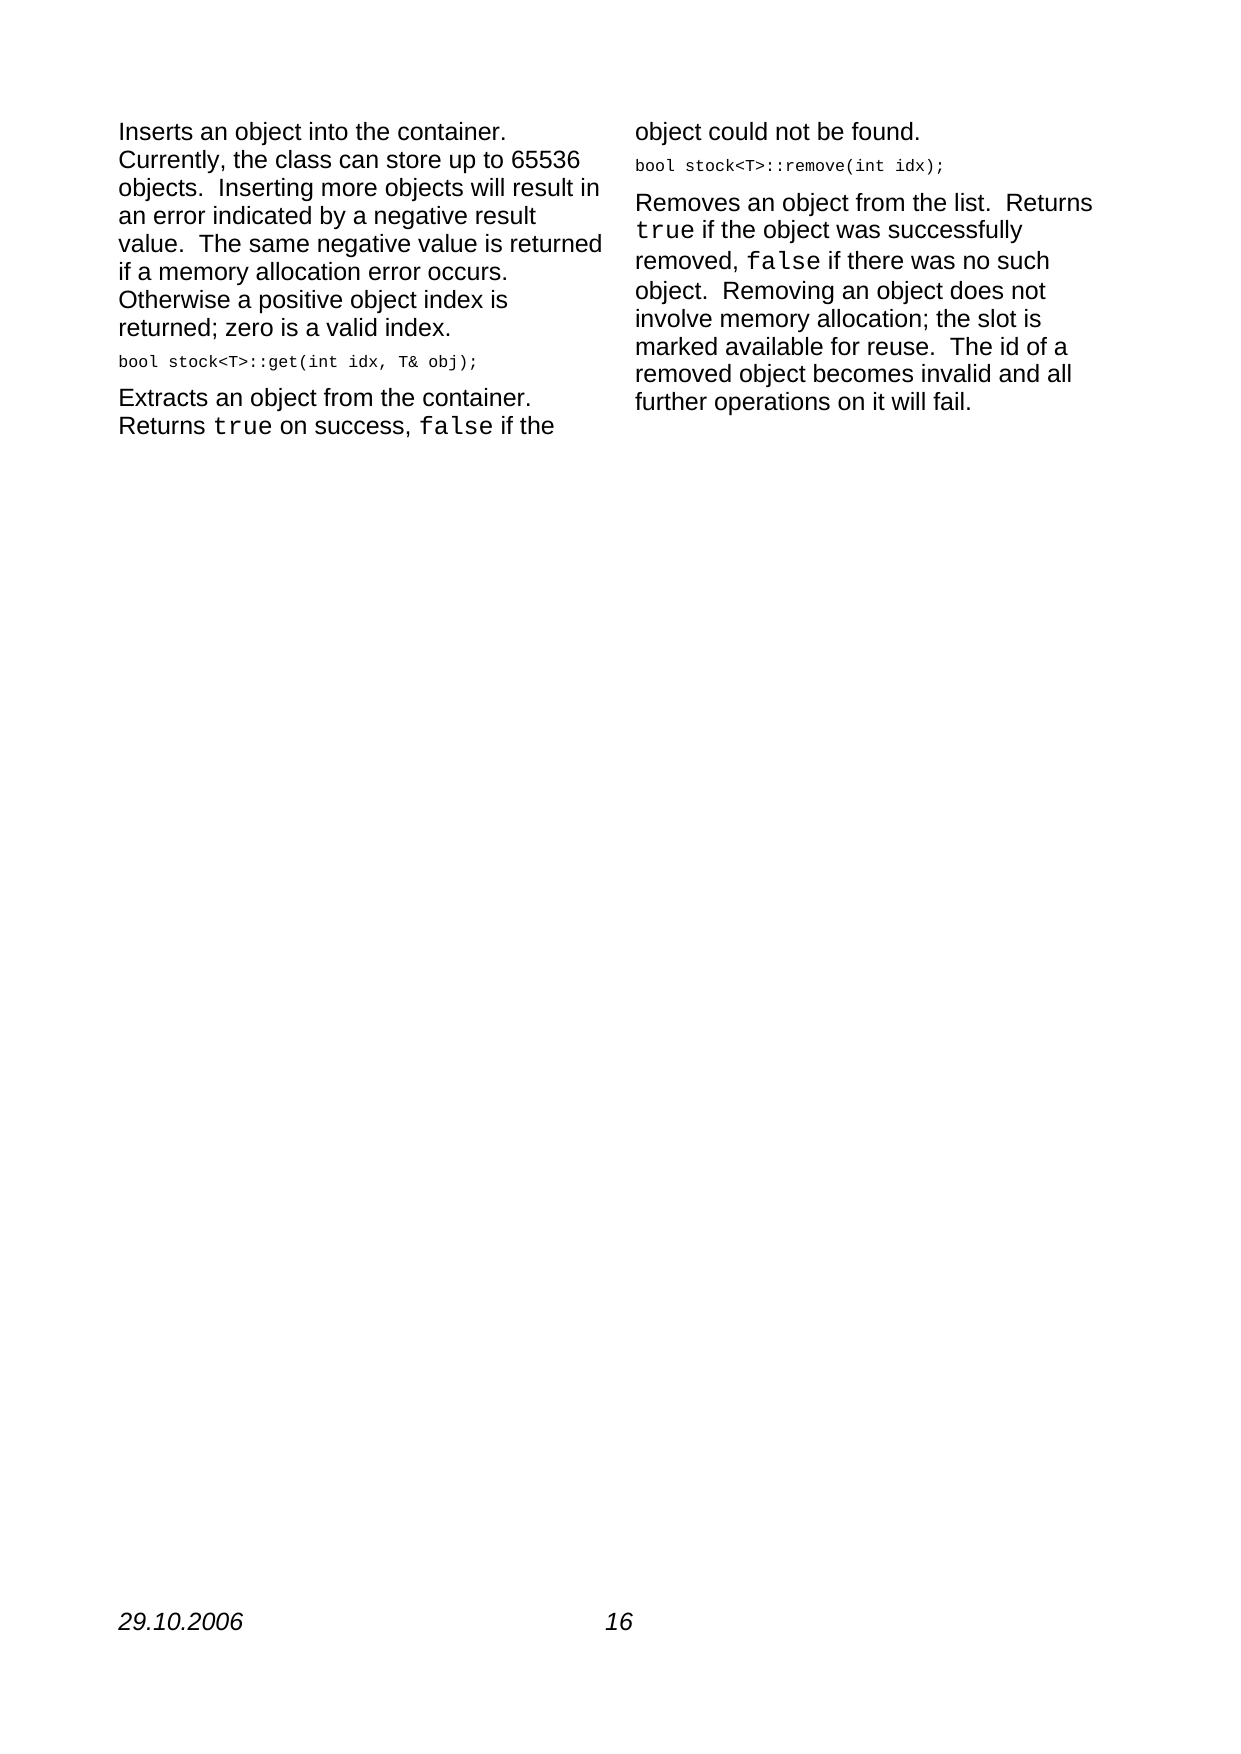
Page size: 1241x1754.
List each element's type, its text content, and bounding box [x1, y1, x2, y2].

text Removes an object from the list. Returns true if the object was successfully removed, false if there was no such object. Removing an object does not involve memory allocation; the slot is marked available for reuse. The id of a removed object becomes invalid and all further operations on it will fail. [635, 188, 1122, 416]
text object could not be found. [635, 118, 1122, 146]
text Extracts an object from the container. Returns true on success, false if the [118, 384, 605, 442]
text Inserts an object into the container. Currently, the class can store up to 65536 objects. Inserting more objects will result in an error indicated by a negative result value. The same negative value is returned if a memory allocation error occurs. Otherwise a positive object index is returned; zero is a valid index. [118, 118, 605, 341]
text bool stock<T>::remove(int idx); [635, 158, 1122, 177]
text bool stock<T>::get(int idx, T& obj); [118, 353, 605, 372]
